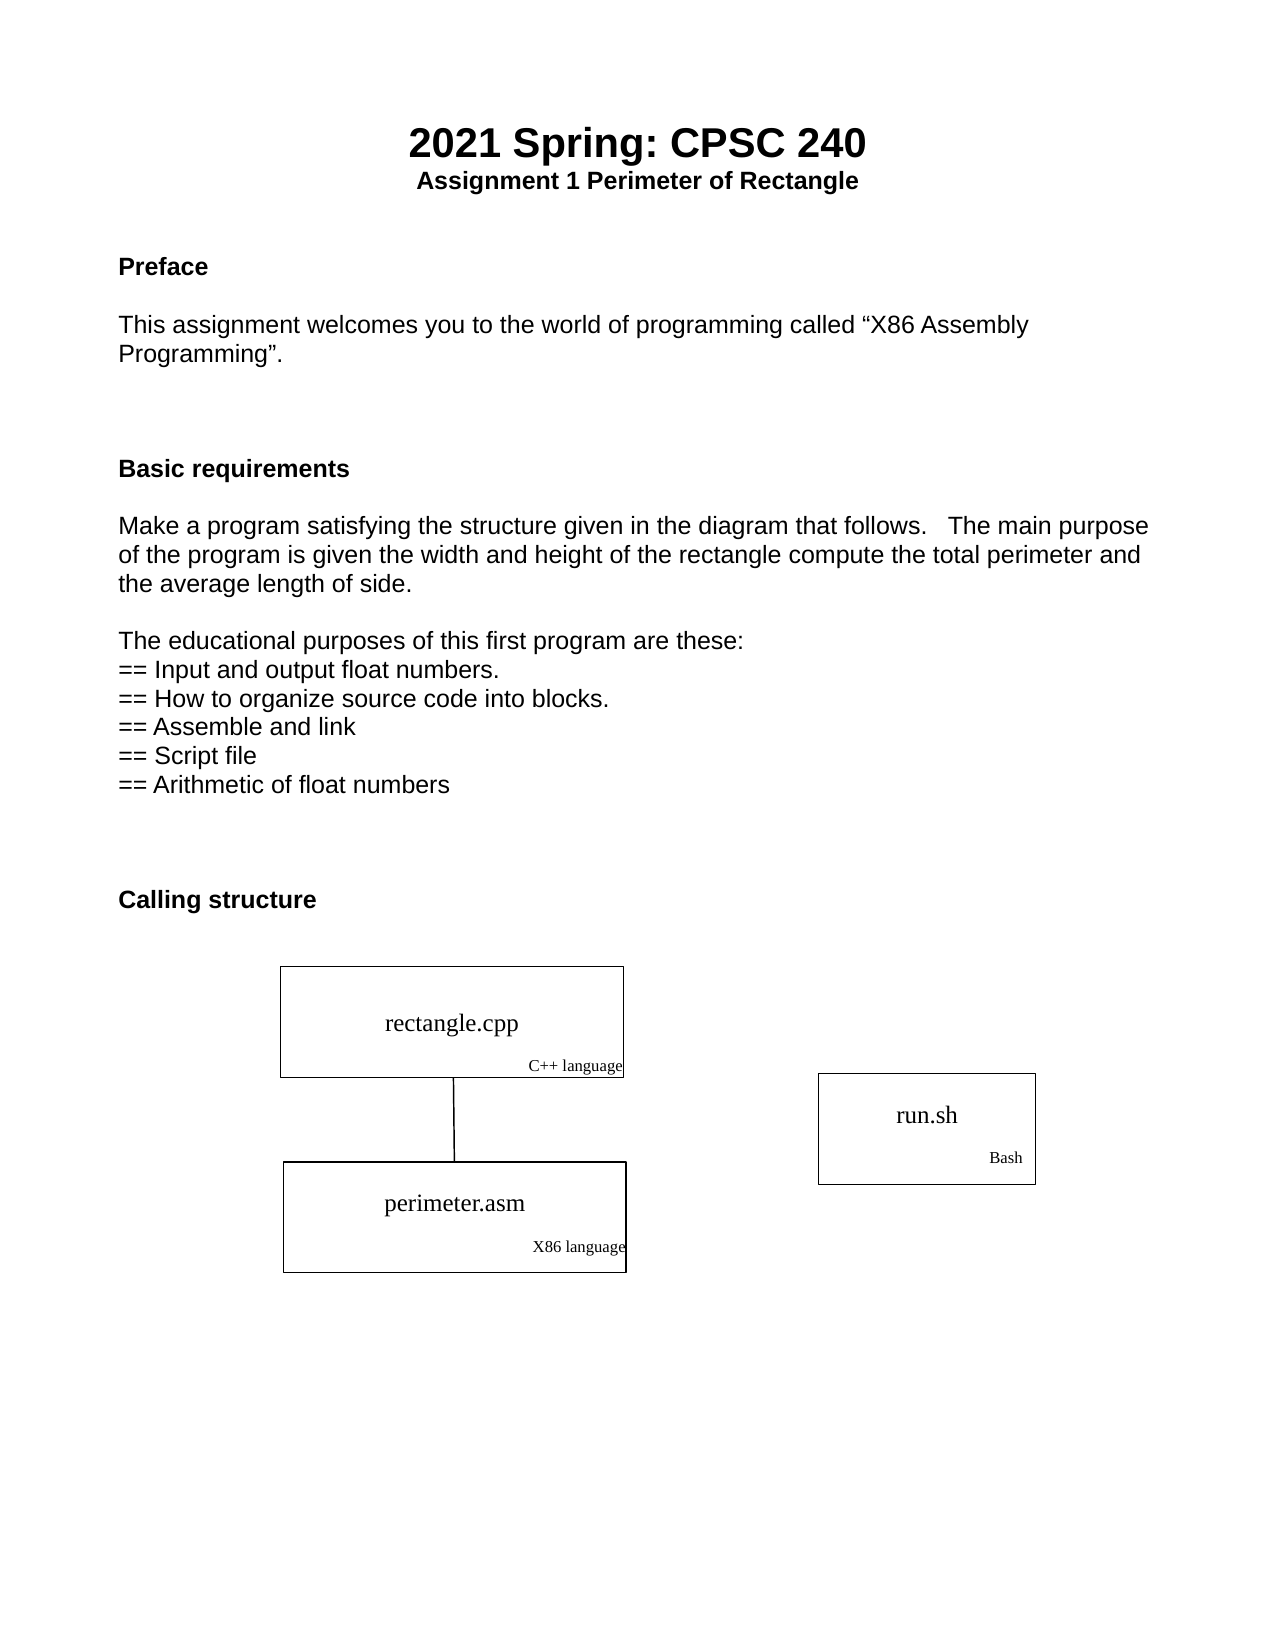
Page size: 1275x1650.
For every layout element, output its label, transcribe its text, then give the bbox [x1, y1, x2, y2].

text Preface [118, 252, 1157, 281]
text == How to organize source code into blocks. [118, 683, 1157, 712]
text == Assemble and link [118, 712, 1157, 741]
text 2021 Spring: CPSC 240 [118, 118, 1157, 166]
text Calling structure [118, 885, 1157, 913]
text Assignment 1 Perimeter of Rectangle [118, 166, 1157, 195]
text Make a program satisfying the structure given in the diagram that follows. The main purpose of the program is given the width and height of the rectangle compute the total perimeter and the average length of side. [118, 511, 1157, 597]
text == Input and output float numbers. [118, 655, 1157, 683]
text This assignment welcomes you to the world of programming called “X86 Assembly Programming”. [118, 310, 1157, 367]
text Basic requirements [118, 453, 1157, 482]
text The educational purposes of this first program are these: [118, 626, 1157, 655]
text == Script file [118, 741, 1157, 770]
text == Arithmetic of float numbers [118, 770, 1157, 798]
